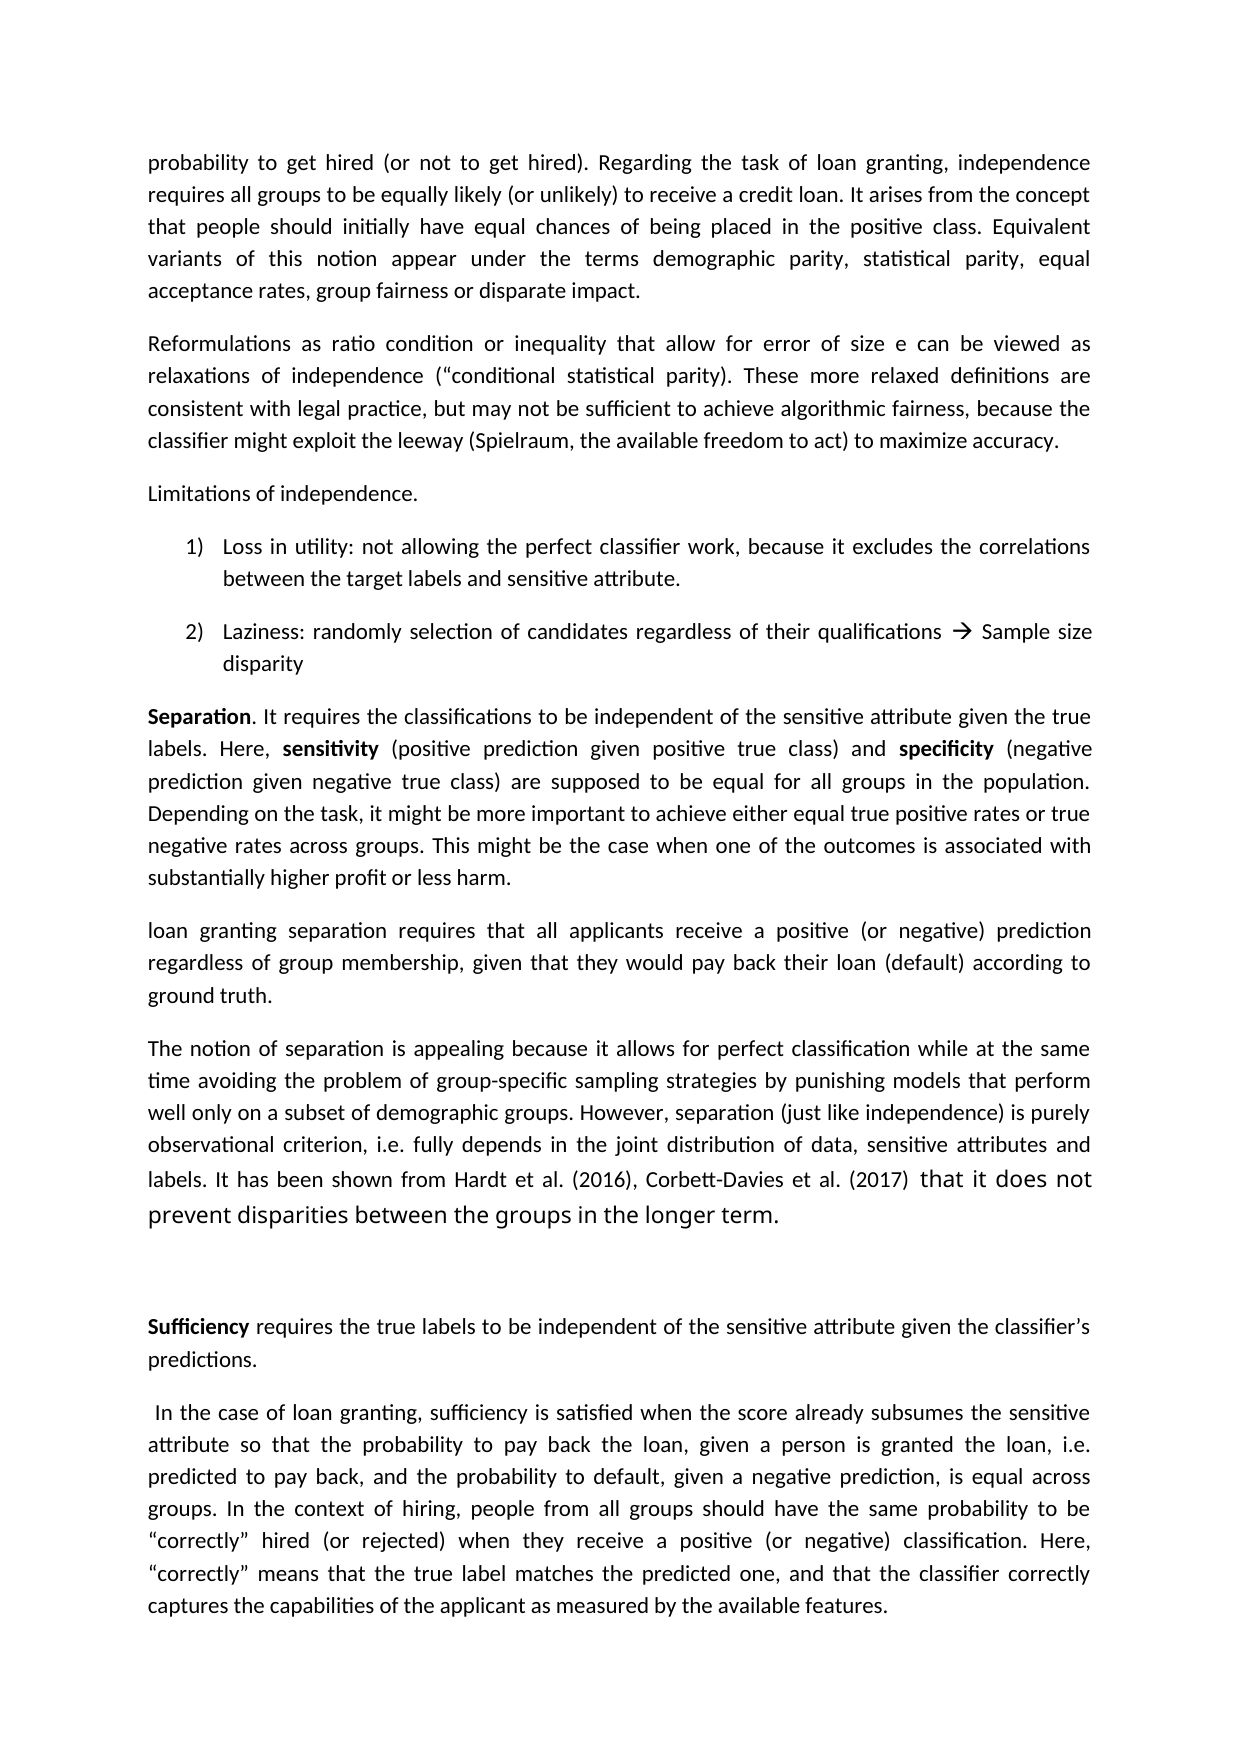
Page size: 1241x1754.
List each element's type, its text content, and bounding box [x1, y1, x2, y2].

text The notion of separation is appealing because it allows for perfect classification while at the same time avoiding the problem of group-specific sampling strategies by punishing models that perform well only on a subset of demographic groups. However, separation (just like independence) is purely observational criterion, i.e. fully depends in the joint distribution of data, sensitive attributes and labels. It has been shown from Hardt et al. (2016), Corbett-Davies et al. (2017) that it does not prevent disparities between the groups in the longer term. [148, 1034, 1093, 1230]
list Loss in utility: not allowing the perfect classifier work, because it excludes the correlations between the target labels and sensitive attribute. [185, 532, 1093, 592]
text Sufficiency requires the true labels to be independent of the sensitive attribute given the classifier’s predictions. [148, 1312, 1093, 1373]
text In the case of loan granting, sufficiency is satisfied when the score already subsumes the sensitive attribute so that the probability to pay back the loan, given a person is granted the loan, i.e. predicted to pay back, and the probability to default, given a negative prediction, is equal across groups. In the context of hiring, people from all groups should have the same probability to be “correctly” hired (or rejected) when they receive a positive (or negative) classification. Here, “correctly” means that the true label matches the predicted one, and that the classifier correctly captures the capabilities of the applicant as measured by the available features. [148, 1398, 1093, 1619]
text Reformulations as ratio condition or inequality that allow for error of size e can be viewed as relaxations of independence (“conditional statistical parity). These more relaxed definitions are consistent with legal practice, but may not be sufficient to achieve algorithmic fairness, because the classifier might exploit the leeway (Spielraum, the available freedom to act) to maximize accuracy. [148, 329, 1093, 454]
text Separation. It requires the classifications to be independent of the sensitive attribute given the true labels. Here, sensitivity (positive prediction given positive true class) and specificity (negative prediction given negative true class) are supposed to be equal for all groups in the population. Depending on the task, it might be more important to achieve either equal true positive rates or true negative rates across groups. This might be the case when one of the outcomes is associated with substantially higher profit or less harm. [148, 702, 1093, 891]
text loan granting separation requires that all applicants receive a positive (or negative) prediction regardless of group membership, given that they would pay back their loan (default) according to ground truth. [148, 916, 1093, 1009]
list Laziness: randomly selection of candidates regardless of their qualifications  Sample size disparity [185, 617, 1093, 677]
text Limitations of independence. [148, 479, 1093, 507]
text probability to get hired (or not to get hired). Regarding the task of loan granting, independence requires all groups to be equally likely (or unlikely) to receive a credit loan. It arises from the concept that people should initially have equal chances of being placed in the positive class. Equivalent variants of this notion appear under the terms demographic parity, statistical parity, equal acceptance rates, group fairness or disparate impact. [148, 148, 1093, 304]
